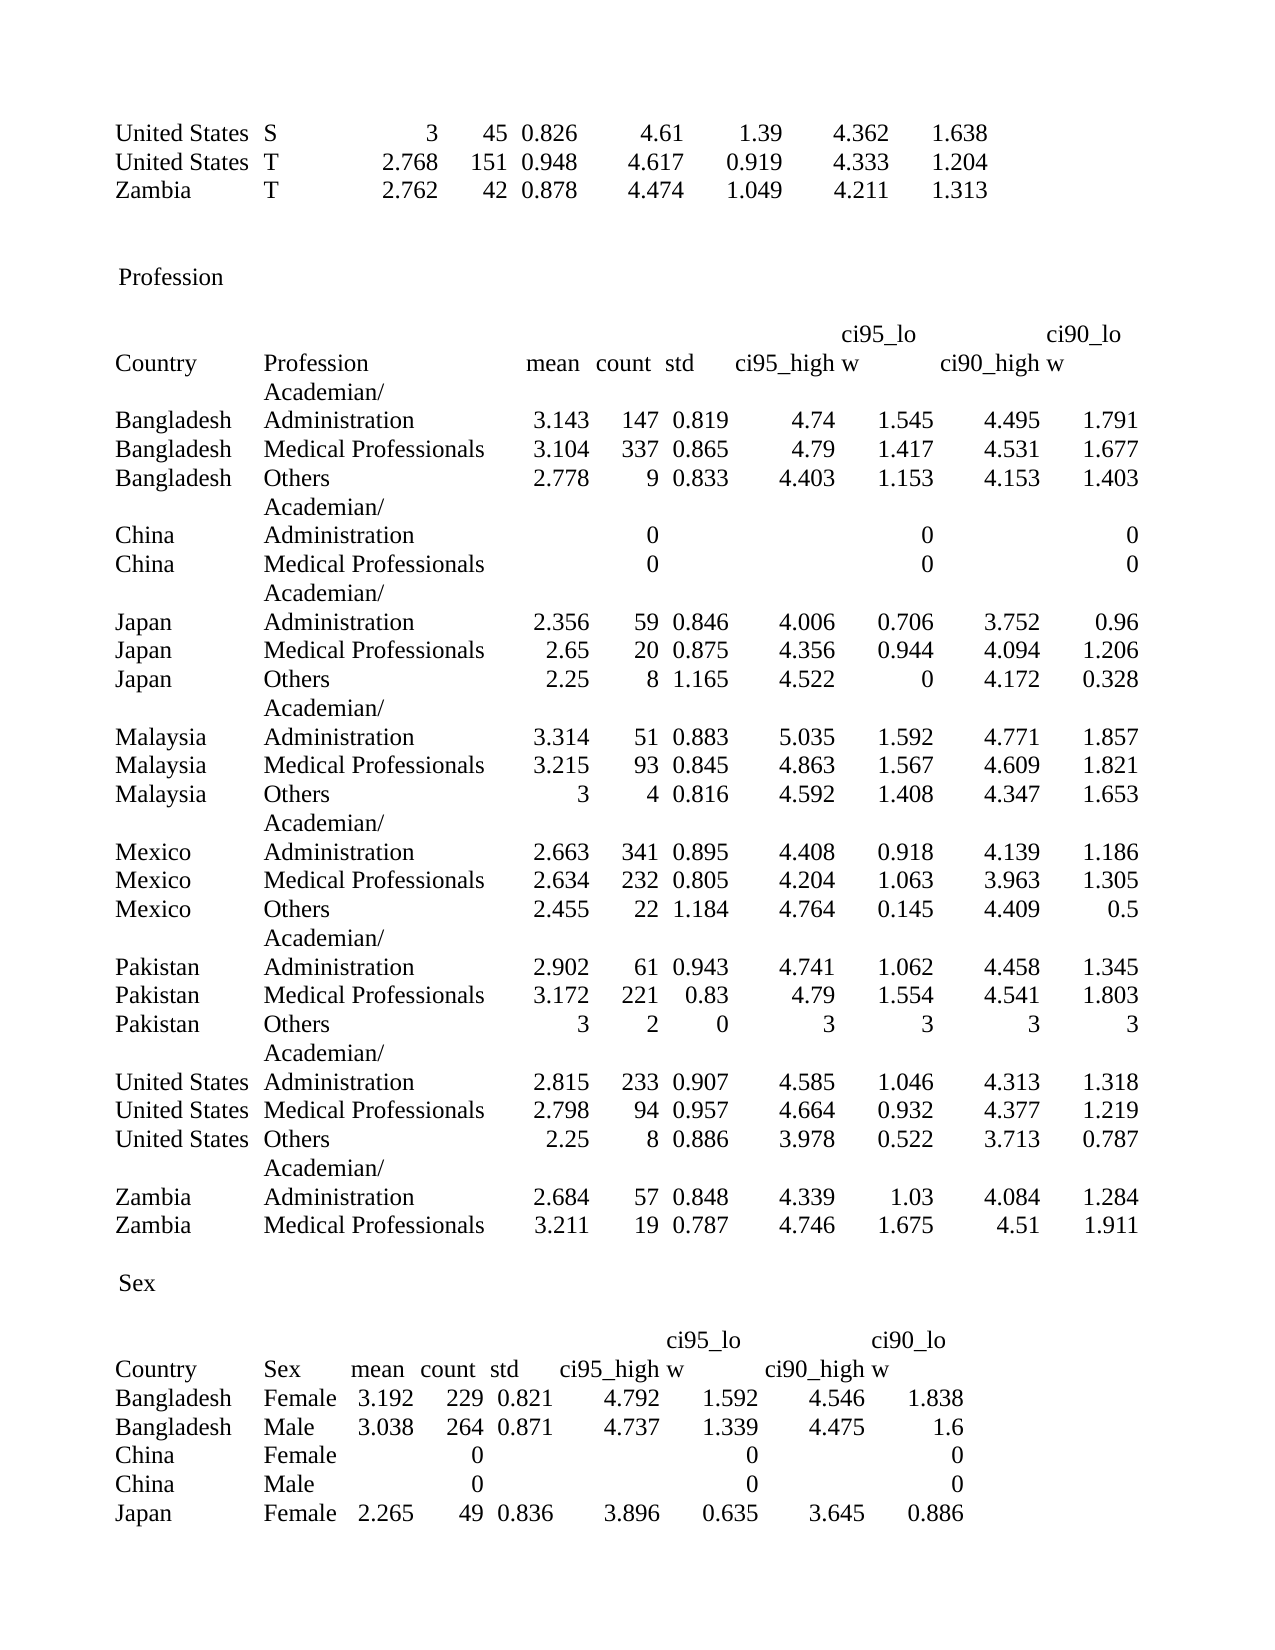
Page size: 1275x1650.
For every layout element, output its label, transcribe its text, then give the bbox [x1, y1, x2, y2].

table_cell 1.305 [1043, 866, 1142, 894]
table_cell Others [260, 779, 523, 808]
table_cell 1.6 [868, 1412, 966, 1441]
table_cell 42 [441, 176, 511, 204]
table_cell [761, 1441, 868, 1469]
table_cell T [260, 176, 372, 204]
table_cell 1.204 [892, 147, 991, 176]
table_cell 1.318 [1043, 1038, 1142, 1096]
table_cell 49 [417, 1498, 487, 1527]
table_cell Bangladesh [112, 377, 260, 434]
table_cell 0.944 [838, 636, 937, 664]
table_cell 8 [593, 664, 662, 693]
table_cell 0 [1043, 549, 1142, 578]
table_header Country [112, 319, 260, 377]
table_cell 2.65 [523, 636, 592, 664]
table_header ci90_high [937, 319, 1043, 377]
table_cell 4.006 [732, 578, 838, 636]
table_cell [487, 1469, 556, 1498]
table_cell China [112, 492, 260, 549]
table_cell 4.495 [937, 377, 1043, 434]
table_cell 19 [593, 1211, 662, 1239]
table_cell 3.645 [761, 1498, 868, 1527]
table_cell 0.846 [662, 578, 732, 636]
table_cell 0.895 [662, 808, 732, 866]
table_header ci95_high [732, 319, 838, 377]
table_cell Academian/Administration [260, 1038, 523, 1096]
table_cell 1.592 [838, 693, 937, 751]
table_cell 2.902 [523, 923, 592, 981]
table_cell 0.871 [487, 1412, 556, 1441]
table_cell 3.215 [523, 751, 592, 779]
table_cell [523, 549, 592, 578]
table_cell Mexico [112, 866, 260, 894]
table_cell 1.408 [838, 779, 937, 808]
table_cell 2.768 [372, 147, 441, 176]
table_cell 4.585 [732, 1038, 838, 1096]
table_cell United States [112, 118, 260, 147]
table_cell [937, 549, 1043, 578]
table_cell [556, 1469, 663, 1498]
table_cell 2.356 [523, 578, 592, 636]
table_cell 151 [441, 147, 511, 176]
table_cell 232 [593, 866, 662, 894]
table_cell 1.03 [838, 1153, 937, 1211]
table_cell 0.848 [662, 1153, 732, 1211]
table_cell Academian/Administration [260, 492, 523, 549]
table_cell 264 [417, 1412, 487, 1441]
table_cell [523, 492, 592, 549]
table_cell 0.865 [662, 434, 732, 463]
table_cell 0 [417, 1441, 487, 1469]
table_cell 2.265 [348, 1498, 417, 1527]
table_cell 3.963 [937, 866, 1043, 894]
table_cell 3.038 [348, 1412, 417, 1441]
table_cell 4.737 [556, 1412, 663, 1441]
table_cell 3.211 [523, 1211, 592, 1239]
table_cell China [112, 1469, 260, 1498]
table_cell 51 [593, 693, 662, 751]
table_cell 229 [417, 1383, 487, 1412]
table_cell 0 [868, 1469, 966, 1498]
table_cell Others [260, 1009, 523, 1038]
table_cell 94 [593, 1096, 662, 1124]
table_cell 4.409 [937, 894, 1043, 923]
table_cell 233 [593, 1038, 662, 1096]
table_cell 0.819 [662, 377, 732, 434]
table_cell Academian/Administration [260, 923, 523, 981]
table_cell 0 [593, 549, 662, 578]
table_cell 1.791 [1043, 377, 1142, 434]
table_cell 0.883 [662, 693, 732, 751]
table_cell 3.172 [523, 981, 592, 1009]
table_cell Male [260, 1469, 347, 1498]
table_header Country [112, 1326, 260, 1383]
table_cell United States [112, 1038, 260, 1096]
table_cell 4.664 [732, 1096, 838, 1124]
table_cell 0 [663, 1469, 761, 1498]
table_cell Malaysia [112, 693, 260, 751]
table_cell 22 [593, 894, 662, 923]
table_cell 0.878 [511, 176, 580, 204]
table_cell 4.094 [937, 636, 1043, 664]
table_cell 4.764 [732, 894, 838, 923]
table_cell 2.634 [523, 866, 592, 894]
table_cell 0 [662, 1009, 732, 1038]
table_cell Mexico [112, 808, 260, 866]
table_cell 1.821 [1043, 751, 1142, 779]
table_header ci90_low [868, 1326, 966, 1383]
table_cell Medical Professionals [260, 434, 523, 463]
table_cell 0.932 [838, 1096, 937, 1124]
table_cell Others [260, 664, 523, 693]
table_header ci95_high [556, 1326, 663, 1383]
table_cell 0.635 [663, 1498, 761, 1527]
table_cell 4.356 [732, 636, 838, 664]
table_cell 2 [593, 1009, 662, 1038]
table_cell 4.475 [761, 1412, 868, 1441]
table_cell 4.403 [732, 463, 838, 492]
table_cell [761, 1469, 868, 1498]
table_cell 5.035 [732, 693, 838, 751]
table_cell 1.592 [663, 1383, 761, 1412]
table_header mean [348, 1326, 417, 1383]
table_cell 4.153 [937, 463, 1043, 492]
table_cell 4.746 [732, 1211, 838, 1239]
table_cell 1.284 [1043, 1153, 1142, 1211]
table_cell Japan [112, 1498, 260, 1527]
table_cell United States [112, 147, 260, 176]
table_cell 3 [523, 1009, 592, 1038]
table_cell 3.713 [937, 1124, 1043, 1153]
table_cell 4.172 [937, 664, 1043, 693]
table_cell 2.778 [523, 463, 592, 492]
table_cell 2.815 [523, 1038, 592, 1096]
table_cell 0.826 [511, 118, 580, 147]
table_cell 1.911 [1043, 1211, 1142, 1239]
table_cell 1.857 [1043, 693, 1142, 751]
table_cell 57 [593, 1153, 662, 1211]
table_header std [487, 1326, 556, 1383]
table_cell 4.74 [732, 377, 838, 434]
table_cell 1.554 [838, 981, 937, 1009]
table_cell 8 [593, 1124, 662, 1153]
table_cell [662, 492, 732, 549]
table_cell 2.455 [523, 894, 592, 923]
table_cell 2.762 [372, 176, 441, 204]
table_cell Medical Professionals [260, 1211, 523, 1239]
table_cell 4.592 [732, 779, 838, 808]
table_cell Pakistan [112, 923, 260, 981]
table_cell Medical Professionals [260, 981, 523, 1009]
text Profession [118, 262, 1157, 291]
table_cell 1.165 [662, 664, 732, 693]
table_cell 1.638 [892, 118, 991, 147]
table_cell Medical Professionals [260, 1096, 523, 1124]
table_cell 1.339 [663, 1412, 761, 1441]
table_header mean [523, 319, 592, 377]
table_cell 1.417 [838, 434, 937, 463]
table_cell Zambia [112, 176, 260, 204]
table_cell 0.787 [662, 1211, 732, 1239]
table_header count [417, 1326, 487, 1383]
table_cell 59 [593, 578, 662, 636]
table_cell 4.771 [937, 693, 1043, 751]
table_cell 3 [937, 1009, 1043, 1038]
table_cell 4.792 [556, 1383, 663, 1412]
table_cell 2.684 [523, 1153, 592, 1211]
table_cell 9 [593, 463, 662, 492]
table_cell 1.838 [868, 1383, 966, 1412]
table_cell 4.531 [937, 434, 1043, 463]
table_cell 4.79 [732, 981, 838, 1009]
table_cell 4.362 [786, 118, 892, 147]
table_cell 4.347 [937, 779, 1043, 808]
table_header Sex [260, 1326, 347, 1383]
table_cell Pakistan [112, 981, 260, 1009]
table_cell 20 [593, 636, 662, 664]
table_cell 45 [441, 118, 511, 147]
table_cell 4.377 [937, 1096, 1043, 1124]
table_cell Mexico [112, 894, 260, 923]
table_cell 3.143 [523, 377, 592, 434]
table_cell Female [260, 1498, 347, 1527]
table_cell 0.328 [1043, 664, 1142, 693]
table_cell 1.653 [1043, 779, 1142, 808]
table_cell 0 [838, 492, 937, 549]
table_cell 0.919 [687, 147, 786, 176]
table_cell 0.875 [662, 636, 732, 664]
table_cell Medical Professionals [260, 636, 523, 664]
table_cell 1.567 [838, 751, 937, 779]
table_cell 4.61 [580, 118, 687, 147]
table_cell 4.408 [732, 808, 838, 866]
table_cell 2.663 [523, 808, 592, 866]
table_cell Japan [112, 664, 260, 693]
table_cell 1.062 [838, 923, 937, 981]
table_cell 4.204 [732, 866, 838, 894]
table_cell 4 [593, 779, 662, 808]
table_cell Academian/Administration [260, 377, 523, 434]
table_cell 3.978 [732, 1124, 838, 1153]
table_cell [487, 1441, 556, 1469]
table_cell 4.741 [732, 923, 838, 981]
table_cell 4.609 [937, 751, 1043, 779]
table_cell 0.816 [662, 779, 732, 808]
table_cell 3.314 [523, 693, 592, 751]
table_cell 0.886 [662, 1124, 732, 1153]
table_cell 1.677 [1043, 434, 1142, 463]
table_cell 1.313 [892, 176, 991, 204]
table_header Profession [260, 319, 523, 377]
table_cell United States [112, 1124, 260, 1153]
table_cell 4.084 [937, 1153, 1043, 1211]
table_cell Bangladesh [112, 463, 260, 492]
table_cell 93 [593, 751, 662, 779]
table_cell 3.192 [348, 1383, 417, 1412]
table_cell China [112, 1441, 260, 1469]
table_cell 0 [417, 1469, 487, 1498]
table_header ci95_low [663, 1326, 761, 1383]
table_cell 0.145 [838, 894, 937, 923]
table_cell 3 [372, 118, 441, 147]
table_cell Malaysia [112, 751, 260, 779]
table_cell 1.39 [687, 118, 786, 147]
table_cell Medical Professionals [260, 866, 523, 894]
table_cell 1.345 [1043, 923, 1142, 981]
table_cell China [112, 549, 260, 578]
table_cell 0 [838, 664, 937, 693]
table_cell 3.752 [937, 578, 1043, 636]
table_cell 0.522 [838, 1124, 937, 1153]
table_cell Female [260, 1383, 347, 1412]
table_cell 3 [838, 1009, 937, 1038]
table_cell 3 [523, 779, 592, 808]
table_cell 0.957 [662, 1096, 732, 1124]
table_cell Medical Professionals [260, 751, 523, 779]
table_cell 1.206 [1043, 636, 1142, 664]
table_cell 2.25 [523, 1124, 592, 1153]
table_cell 4.541 [937, 981, 1043, 1009]
table_cell 2.25 [523, 664, 592, 693]
table_cell Japan [112, 578, 260, 636]
table_cell 341 [593, 808, 662, 866]
table_cell Bangladesh [112, 1412, 260, 1441]
table_cell 0.907 [662, 1038, 732, 1096]
table_cell 1.219 [1043, 1096, 1142, 1124]
table_cell Bangladesh [112, 434, 260, 463]
table_cell 147 [593, 377, 662, 434]
table_cell 0.96 [1043, 578, 1142, 636]
table_cell 0 [663, 1441, 761, 1469]
table_cell 0.833 [662, 463, 732, 492]
table_cell 0.943 [662, 923, 732, 981]
table_cell 4.617 [580, 147, 687, 176]
table_cell Academian/Administration [260, 808, 523, 866]
table_cell 337 [593, 434, 662, 463]
table_cell 1.063 [838, 866, 937, 894]
table_cell 0.918 [838, 808, 937, 866]
table_cell 4.863 [732, 751, 838, 779]
table_cell 0 [593, 492, 662, 549]
table_cell 1.675 [838, 1211, 937, 1239]
table_cell 0.5 [1043, 894, 1142, 923]
table_cell 3 [1043, 1009, 1142, 1038]
table_cell Academian/Administration [260, 1153, 523, 1211]
table_cell United States [112, 1096, 260, 1124]
text Sex [118, 1268, 1157, 1297]
table_cell 4.211 [786, 176, 892, 204]
table_cell Male [260, 1412, 347, 1441]
table_cell [937, 492, 1043, 549]
table_cell 0.845 [662, 751, 732, 779]
table_cell 1.545 [838, 377, 937, 434]
table_cell 0.83 [662, 981, 732, 1009]
table_cell S [260, 118, 372, 147]
table_cell 1.184 [662, 894, 732, 923]
table_cell 0.948 [511, 147, 580, 176]
table_cell [348, 1441, 417, 1469]
table_cell 0 [1043, 492, 1142, 549]
table_cell Pakistan [112, 1009, 260, 1038]
table_cell Medical Professionals [260, 549, 523, 578]
table_cell 0 [868, 1441, 966, 1469]
table_cell 3.896 [556, 1498, 663, 1527]
table_cell Japan [112, 636, 260, 664]
table_cell 1.153 [838, 463, 937, 492]
table_cell 4.313 [937, 1038, 1043, 1096]
table_cell Malaysia [112, 779, 260, 808]
table_cell 3.104 [523, 434, 592, 463]
table_cell 0.805 [662, 866, 732, 894]
table_cell 0 [838, 549, 937, 578]
table_cell 4.333 [786, 147, 892, 176]
table_cell Bangladesh [112, 1383, 260, 1412]
table_cell 1.049 [687, 176, 786, 204]
table_cell 1.803 [1043, 981, 1142, 1009]
table_cell Others [260, 894, 523, 923]
table_cell Zambia [112, 1211, 260, 1239]
table_cell 4.79 [732, 434, 838, 463]
table_cell 3 [732, 1009, 838, 1038]
table_cell 0.836 [487, 1498, 556, 1527]
table_cell 0.886 [868, 1498, 966, 1527]
table_cell 0.787 [1043, 1124, 1142, 1153]
table_cell Female [260, 1441, 347, 1469]
table_header ci95_low [838, 319, 937, 377]
table_cell 4.139 [937, 808, 1043, 866]
table_cell T [260, 147, 372, 176]
table_cell 1.186 [1043, 808, 1142, 866]
table_cell [348, 1469, 417, 1498]
table_cell Others [260, 1124, 523, 1153]
table_cell 221 [593, 981, 662, 1009]
table_cell 4.546 [761, 1383, 868, 1412]
table_cell [732, 549, 838, 578]
table_cell [732, 492, 838, 549]
table_cell Others [260, 463, 523, 492]
table_cell 1.046 [838, 1038, 937, 1096]
table_cell 4.522 [732, 664, 838, 693]
table_header ci90_low [1043, 319, 1142, 377]
table_cell 0.706 [838, 578, 937, 636]
table_cell [556, 1441, 663, 1469]
table_header std [662, 319, 732, 377]
table_cell 1.403 [1043, 463, 1142, 492]
table_cell 61 [593, 923, 662, 981]
table_cell 4.339 [732, 1153, 838, 1211]
table_header ci90_high [761, 1326, 868, 1383]
table_cell 4.51 [937, 1211, 1043, 1239]
table_cell 4.458 [937, 923, 1043, 981]
table_cell Academian/Administration [260, 693, 523, 751]
table_cell Zambia [112, 1153, 260, 1211]
table_cell [662, 549, 732, 578]
table_cell 4.474 [580, 176, 687, 204]
table_header count [593, 319, 662, 377]
table_cell 2.798 [523, 1096, 592, 1124]
table_cell 0.821 [487, 1383, 556, 1412]
table_cell Academian/Administration [260, 578, 523, 636]
